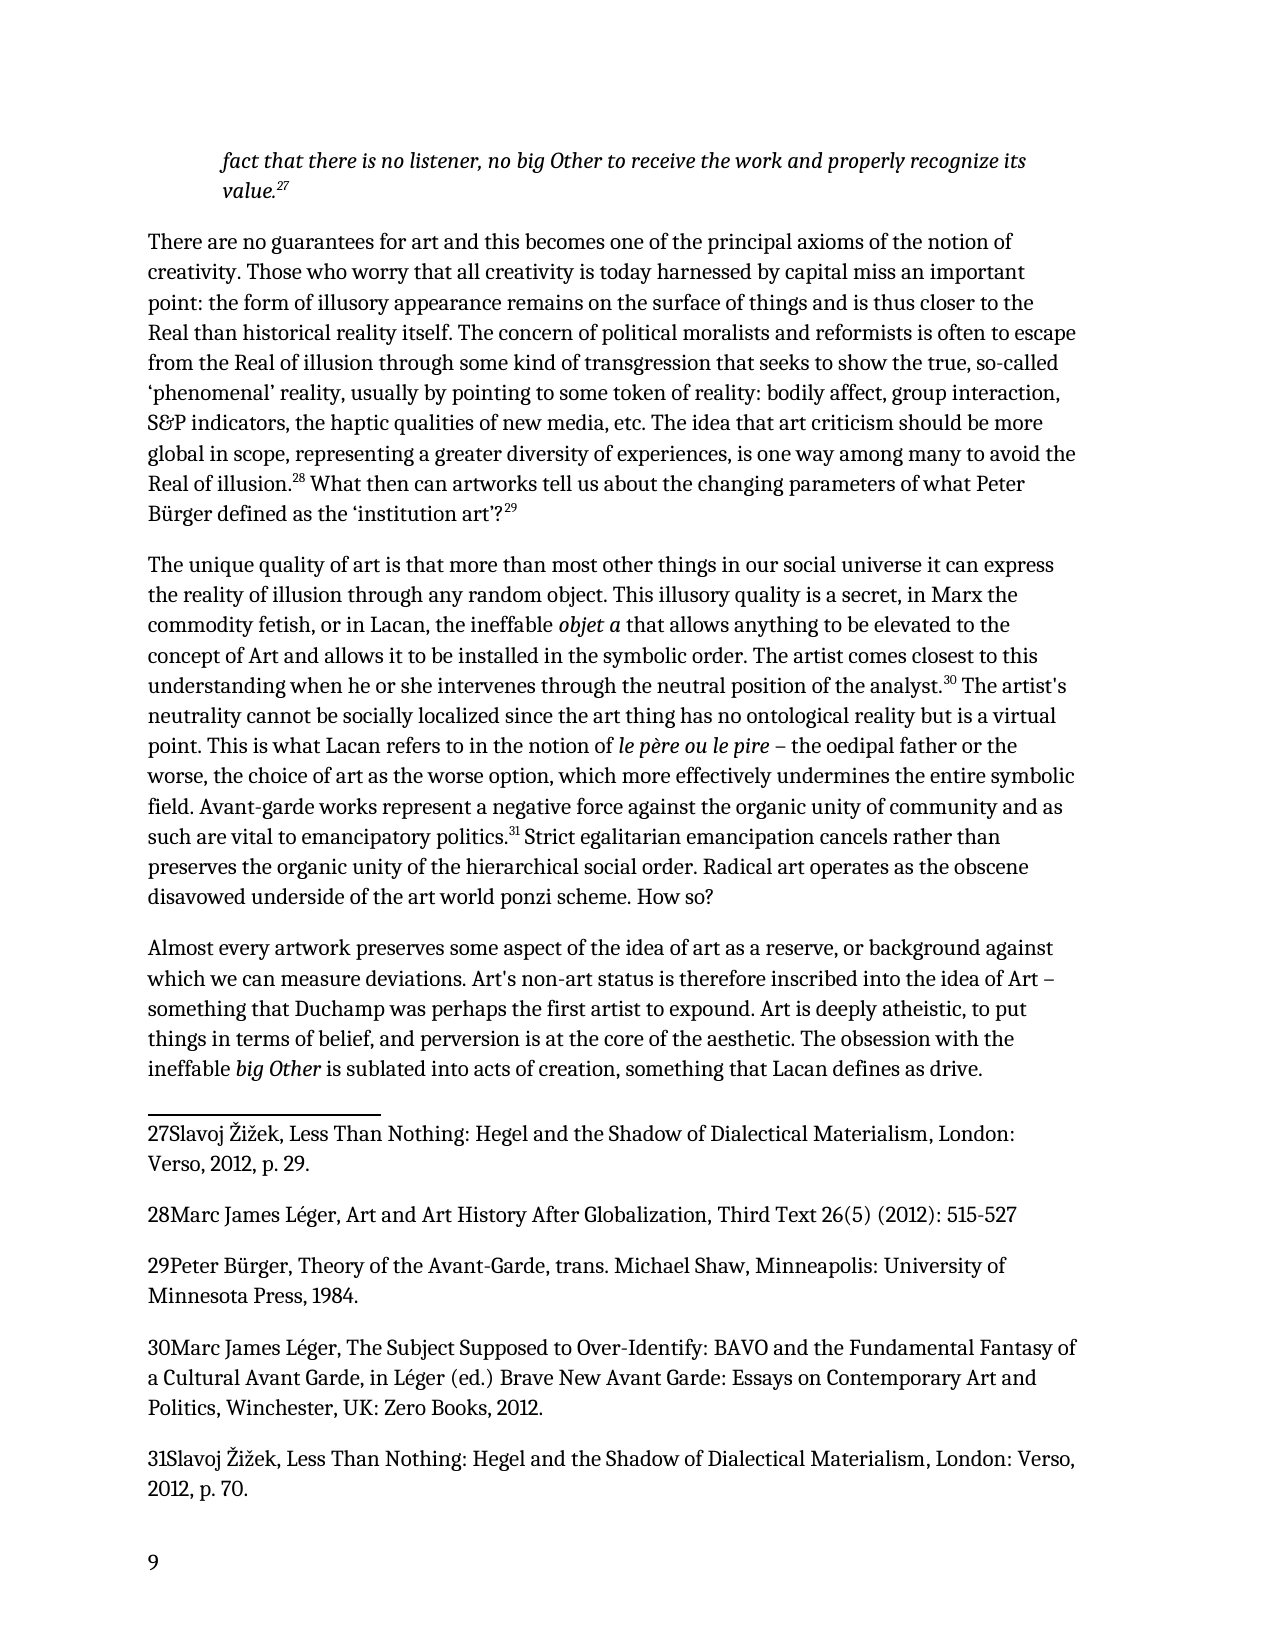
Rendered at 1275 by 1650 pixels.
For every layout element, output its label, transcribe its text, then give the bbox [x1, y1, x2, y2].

text The unique quality of art is that more than most other things in our social universe it can express the reality of illusion through any random object. This illusory quality is a secret, in Marx the commodity fetish, or in Lacan, the ineffable objet a that allows anything to be elevated to the concept of Art and allows it to be installed in the symbolic order. The artist comes closest to this understanding when he or she intervenes through the neutral position of the analyst. The artist's neutrality cannot be socially localized since the art thing has no ontological reality but is a virtual point. This is what Lacan refers to in the notion of le père ou le pire – the oedipal father or the worse, the choice of art as the worse option, which more effectively undermines the entire symbolic field. Avant-garde works represent a negative force against the organic unity of community and as such are vital to emancipatory politics. Strict egalitarian emancipation cancels rather than preserves the organic unity of the hierarchical social order. Radical art operates as the obscene disavowed underside of the art world ponzi scheme. How so? [148, 552, 1078, 911]
text Slavoj Žižek, Less Than Nothing: Hegel and the Shadow of Dialectical Materialism, London: Verso, 2012, p. 29. [148, 1121, 1078, 1177]
text Marc James Léger, The Subject Supposed to Over-Identify: BAVO and the Fundamental Fantasy of a Cultural Avant Garde, in Léger (ed.) Brave New Avant Garde: Essays on Contemporary Art and Politics, Winchester, UK: Zero Books, 2012. [148, 1334, 1078, 1421]
text fact that there is no listener, no big Other to receive the work and properly recognize its value. [223, 148, 1078, 204]
text Almost every artwork preserves some aspect of the idea of art as a reserve, or background against which we can measure deviations. Art's non-art status is therefore inscribed into the idea of Art – something that Duchamp was perhaps the first artist to expound. Art is deeply atheistic, to put things in terms of belief, and perversion is at the core of the aesthetic. The obsession with the ineffable big Other is sublated into acts of creation, something that Lacan defines as drive. [148, 935, 1078, 1082]
text Peter Bürger, Theory of the Avant-Garde, trans. Michael Shaw, Minneapolis: University of Minnesota Press, 1984. [148, 1253, 1078, 1309]
text Marc James Léger, Art and Art History After Globalization, Third Text 26(5) (2012): 515-527 [148, 1202, 1078, 1228]
text There are no guarantees for art and this becomes one of the principal axioms of the notion of creativity. Those who worry that all creativity is today harnessed by capital miss an important point: the form of illusory appearance remains on the surface of things and is thus closer to the Real than historical reality itself. The concern of political moralists and reformists is often to escape from the Real of illusion through some kind of transgression that seeks to show the true, so-called ‘phenomenal’ reality, usually by pointing to some token of reality: bodily affect, group interaction, S&P indicators, the haptic qualities of new media, etc. The idea that art criticism should be more global in scope, representing a greater diversity of experiences, is one way among many to avoid the Real of illusion. What then can artworks tell us about the changing parameters of what Peter Bürger defined as the ‘institution art’? [148, 229, 1078, 527]
text Slavoj Žižek, Less Than Nothing: Hegel and the Shadow of Dialectical Materialism, London: Verso, 2012, p. 70. [148, 1446, 1078, 1502]
